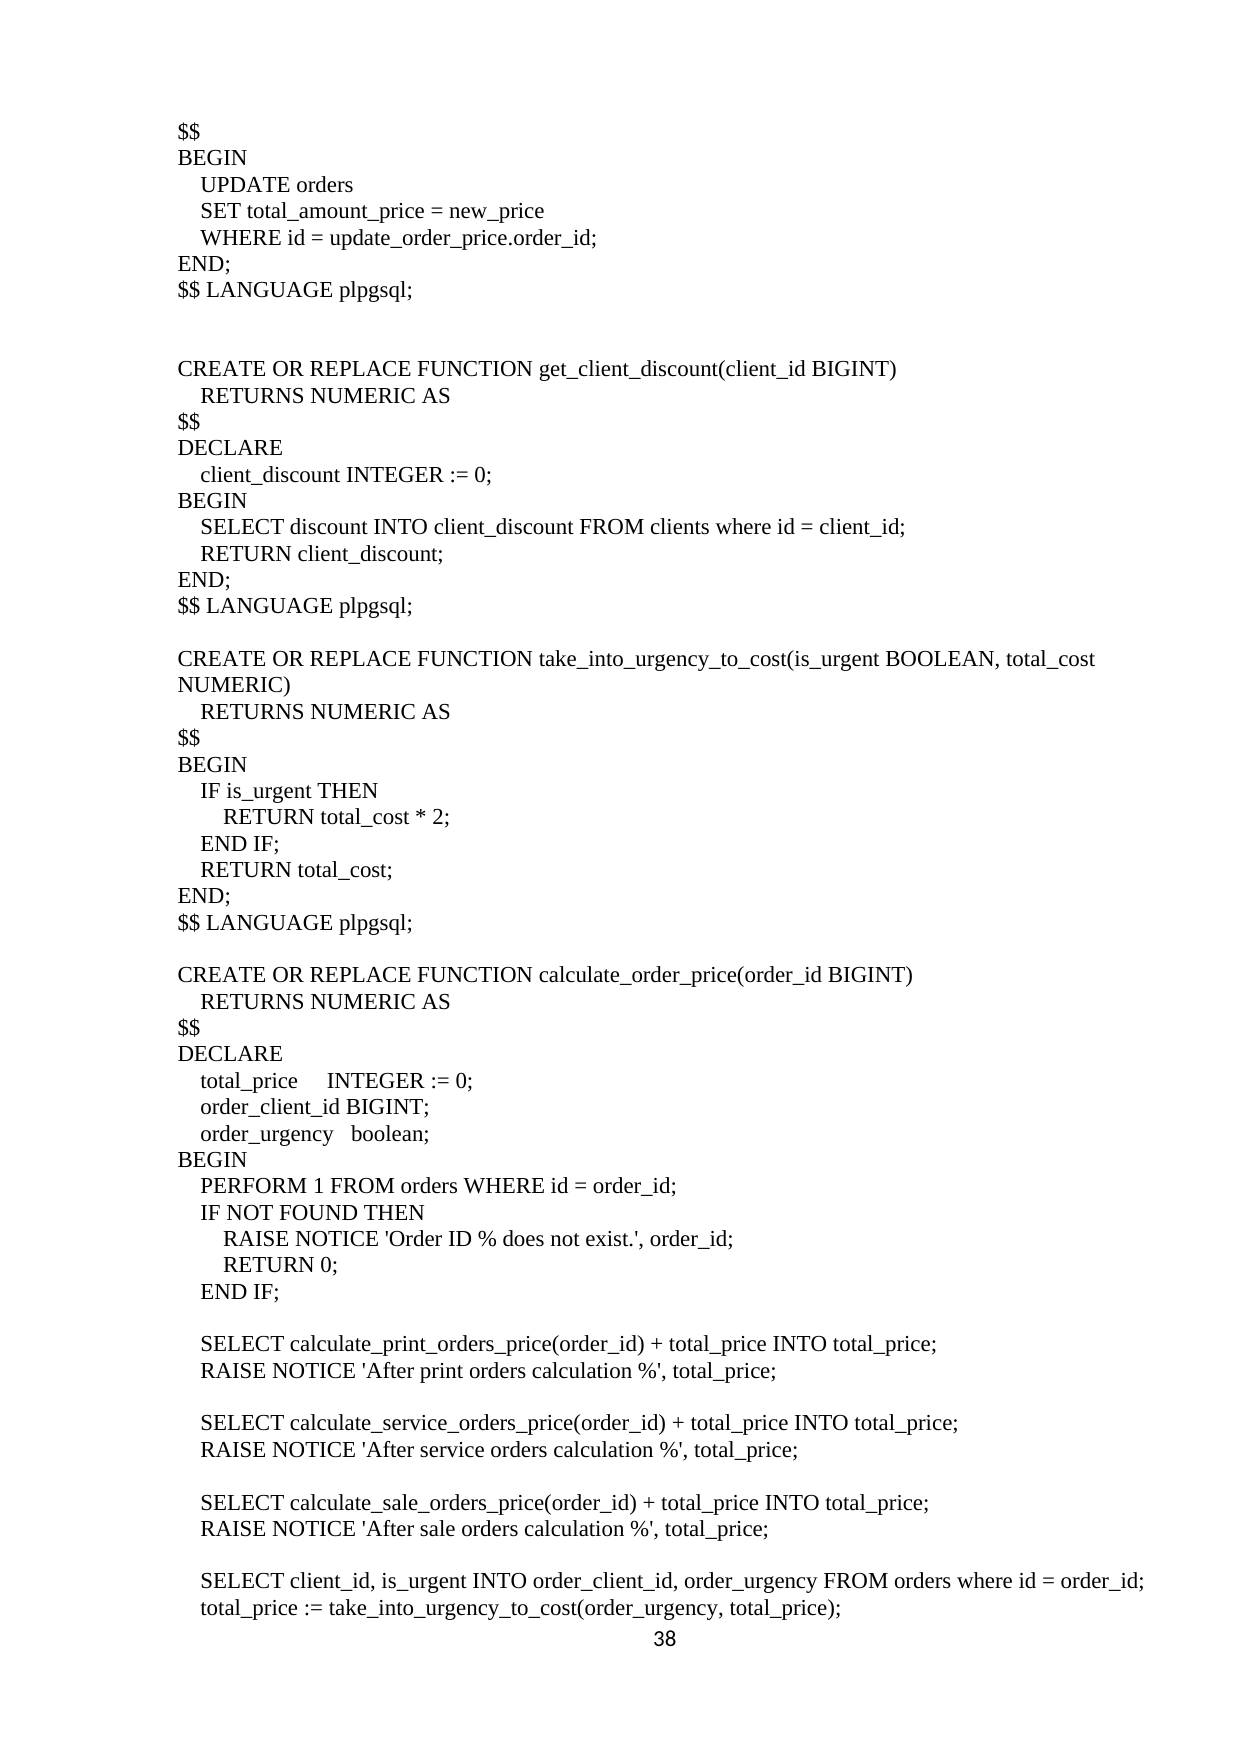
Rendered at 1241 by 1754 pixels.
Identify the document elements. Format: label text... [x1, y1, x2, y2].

text order_urgency boolean; [177, 1119, 1152, 1146]
text CREATE OR REPLACE FUNCTION take_into_urgency_to_cost(is_urgent BOOLEAN, total_cost NUMERIC) [177, 645, 1152, 698]
text RAISE NOTICE 'Order ID % does not exist.', order_id; [177, 1225, 1152, 1251]
text total_price INTEGER := 0; [177, 1067, 1152, 1093]
text total_price := take_into_urgency_to_cost(order_urgency, total_price); [177, 1594, 1152, 1620]
text SELECT calculate_print_orders_price(order_id) + total_price INTO total_price; [177, 1330, 1152, 1357]
text $$ LANGUAGE plpgsql; [177, 909, 1152, 935]
text client_discount INTEGER := 0; [177, 461, 1152, 487]
text END; [177, 250, 1152, 276]
text END; [177, 882, 1152, 909]
text DECLARE [177, 1041, 1152, 1067]
text UPDATE orders [177, 171, 1152, 197]
text END IF; [177, 1278, 1152, 1304]
text SELECT calculate_service_orders_price(order_id) + total_price INTO total_price; [177, 1409, 1152, 1436]
text $$ [177, 408, 1152, 434]
text order_client_id BIGINT; [177, 1093, 1152, 1119]
text BEGIN [177, 144, 1152, 171]
text BEGIN [177, 751, 1152, 777]
text RETURNS NUMERIC AS [177, 698, 1152, 724]
text $$ [177, 1014, 1152, 1041]
text CREATE OR REPLACE FUNCTION calculate_order_price(order_id BIGINT) [177, 961, 1152, 988]
text WHERE id = update_order_price.order_id; [177, 223, 1152, 250]
text SET total_amount_price = new_price [177, 197, 1152, 223]
text BEGIN [177, 487, 1152, 513]
text RAISE NOTICE 'After print orders calculation %', total_price; [177, 1357, 1152, 1383]
text $$ LANGUAGE plpgsql; [177, 276, 1152, 303]
text SELECT discount INTO client_discount FROM clients where id = client_id; [177, 513, 1152, 540]
text RETURNS NUMERIC AS [177, 988, 1152, 1014]
text $$ [177, 724, 1152, 751]
text IF is_urgent THEN [177, 777, 1152, 803]
text RETURN client_discount; [177, 540, 1152, 566]
text END IF; [177, 830, 1152, 856]
text $$ [177, 118, 1152, 144]
text RETURN total_cost; [177, 856, 1152, 882]
text PERFORM 1 FROM orders WHERE id = order_id; [177, 1172, 1152, 1199]
text END; [177, 566, 1152, 592]
text RAISE NOTICE 'After service orders calculation %', total_price; [177, 1436, 1152, 1462]
text RETURN total_cost * 2; [177, 803, 1152, 830]
text RETURN 0; [177, 1251, 1152, 1278]
text IF NOT FOUND THEN [177, 1199, 1152, 1225]
text CREATE OR REPLACE FUNCTION get_client_discount(client_id BIGINT) [177, 355, 1152, 382]
text SELECT client_id, is_urgent INTO order_client_id, order_urgency FROM orders where id = order_id; [177, 1568, 1152, 1594]
text SELECT calculate_sale_orders_price(order_id) + total_price INTO total_price; [177, 1488, 1152, 1515]
text RAISE NOTICE 'After sale orders calculation %', total_price; [177, 1515, 1152, 1541]
text $$ LANGUAGE plpgsql; [177, 592, 1152, 619]
text RETURNS NUMERIC AS [177, 382, 1152, 408]
text BEGIN [177, 1146, 1152, 1172]
text DECLARE [177, 434, 1152, 461]
